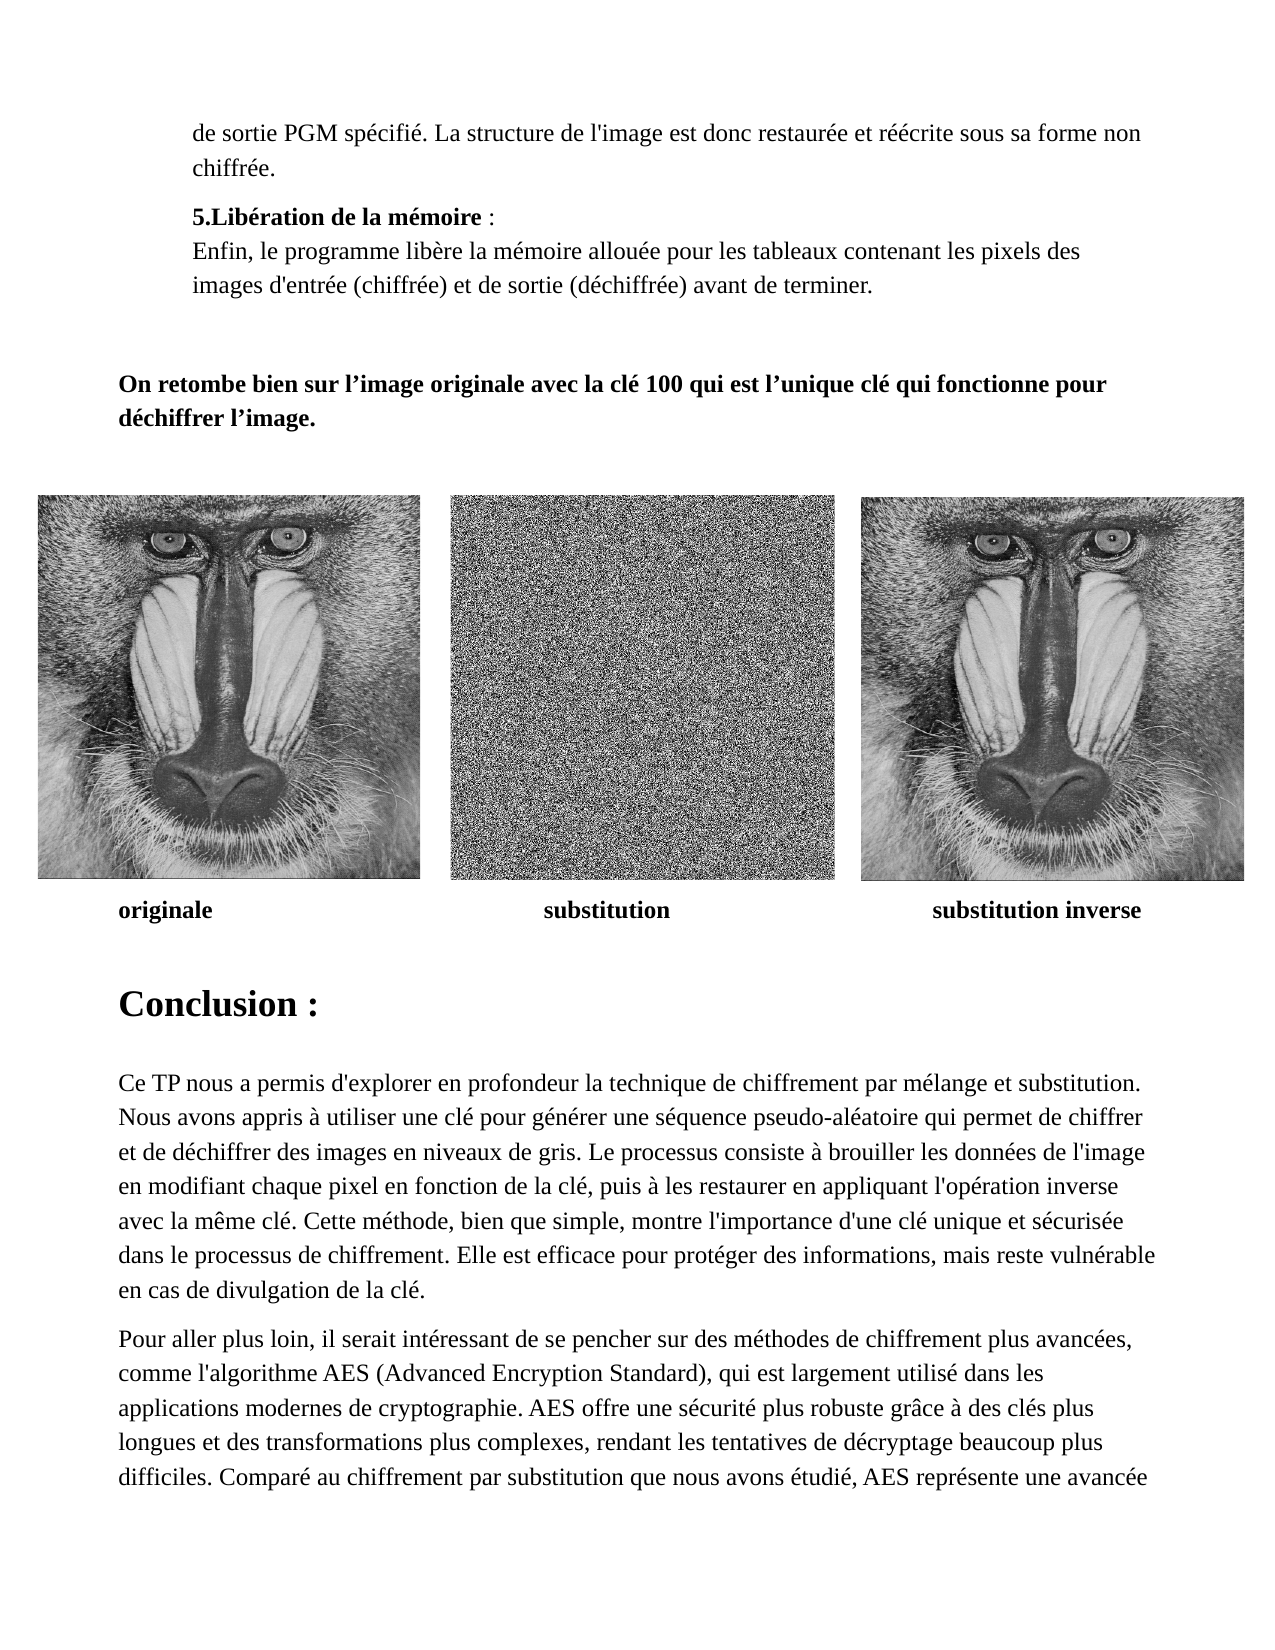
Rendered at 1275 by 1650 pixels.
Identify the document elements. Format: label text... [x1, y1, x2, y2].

text Pour aller plus loin, il serait intéressant de se pencher sur des méthodes de chiffrement plus avancées, comme l'algorithme AES (Advanced Encryption Standard), qui est largement utilisé dans les applications modernes de cryptographie. AES offre une sécurité plus robuste grâce à des clés plus longues et des transformations plus complexes, rendant les tentatives de décryptage beaucoup plus difficiles. Comparé au chiffrement par substitution que nous avons étudié, AES représente une avancée [118, 1324, 1157, 1491]
list 5.Libération de la mémoire : Enfin, le programme libère la mémoire allouée pour les tableaux contenant les pixels des images d'entrée (chiffrée) et de sortie (déchiffrée) avant de terminer. [162, 202, 1157, 299]
text On retombe bien sur l’image originale avec la clé 100 qui est l’unique clé qui fonctionne pour déchiffrer l’image. [118, 369, 1157, 432]
picture [37, 495, 421, 879]
text Ce TP nous a permis d'explorer en profondeur la technique de chiffrement par mélange et substitution. Nous avons appris à utiliser une clé pour générer une séquence pseudo-aléatoire qui permet de chiffrer et de déchiffrer des images en niveaux de gris. Le processus consiste à brouiller les données de l'image en modifiant chaque pixel en fonction de la clé, puis à les restaurer en appliquant l'opération inverse avec la même clé. Cette méthode, bien que simple, montre l'importance d'une clé unique et sécurisée dans le processus de chiffrement. Elle est efficace pour protéger des informations, mais reste vulnérable en cas de divulgation de la clé. [118, 1068, 1157, 1303]
picture [861, 497, 1245, 881]
text Conclusion : [118, 982, 1157, 1025]
text originale substitution substitution inverse [118, 895, 1157, 924]
picture [450, 495, 835, 880]
list de sortie PGM spécifié. La structure de l'image est donc restaurée et réécrite sous sa forme non chiffrée. [162, 118, 1157, 181]
